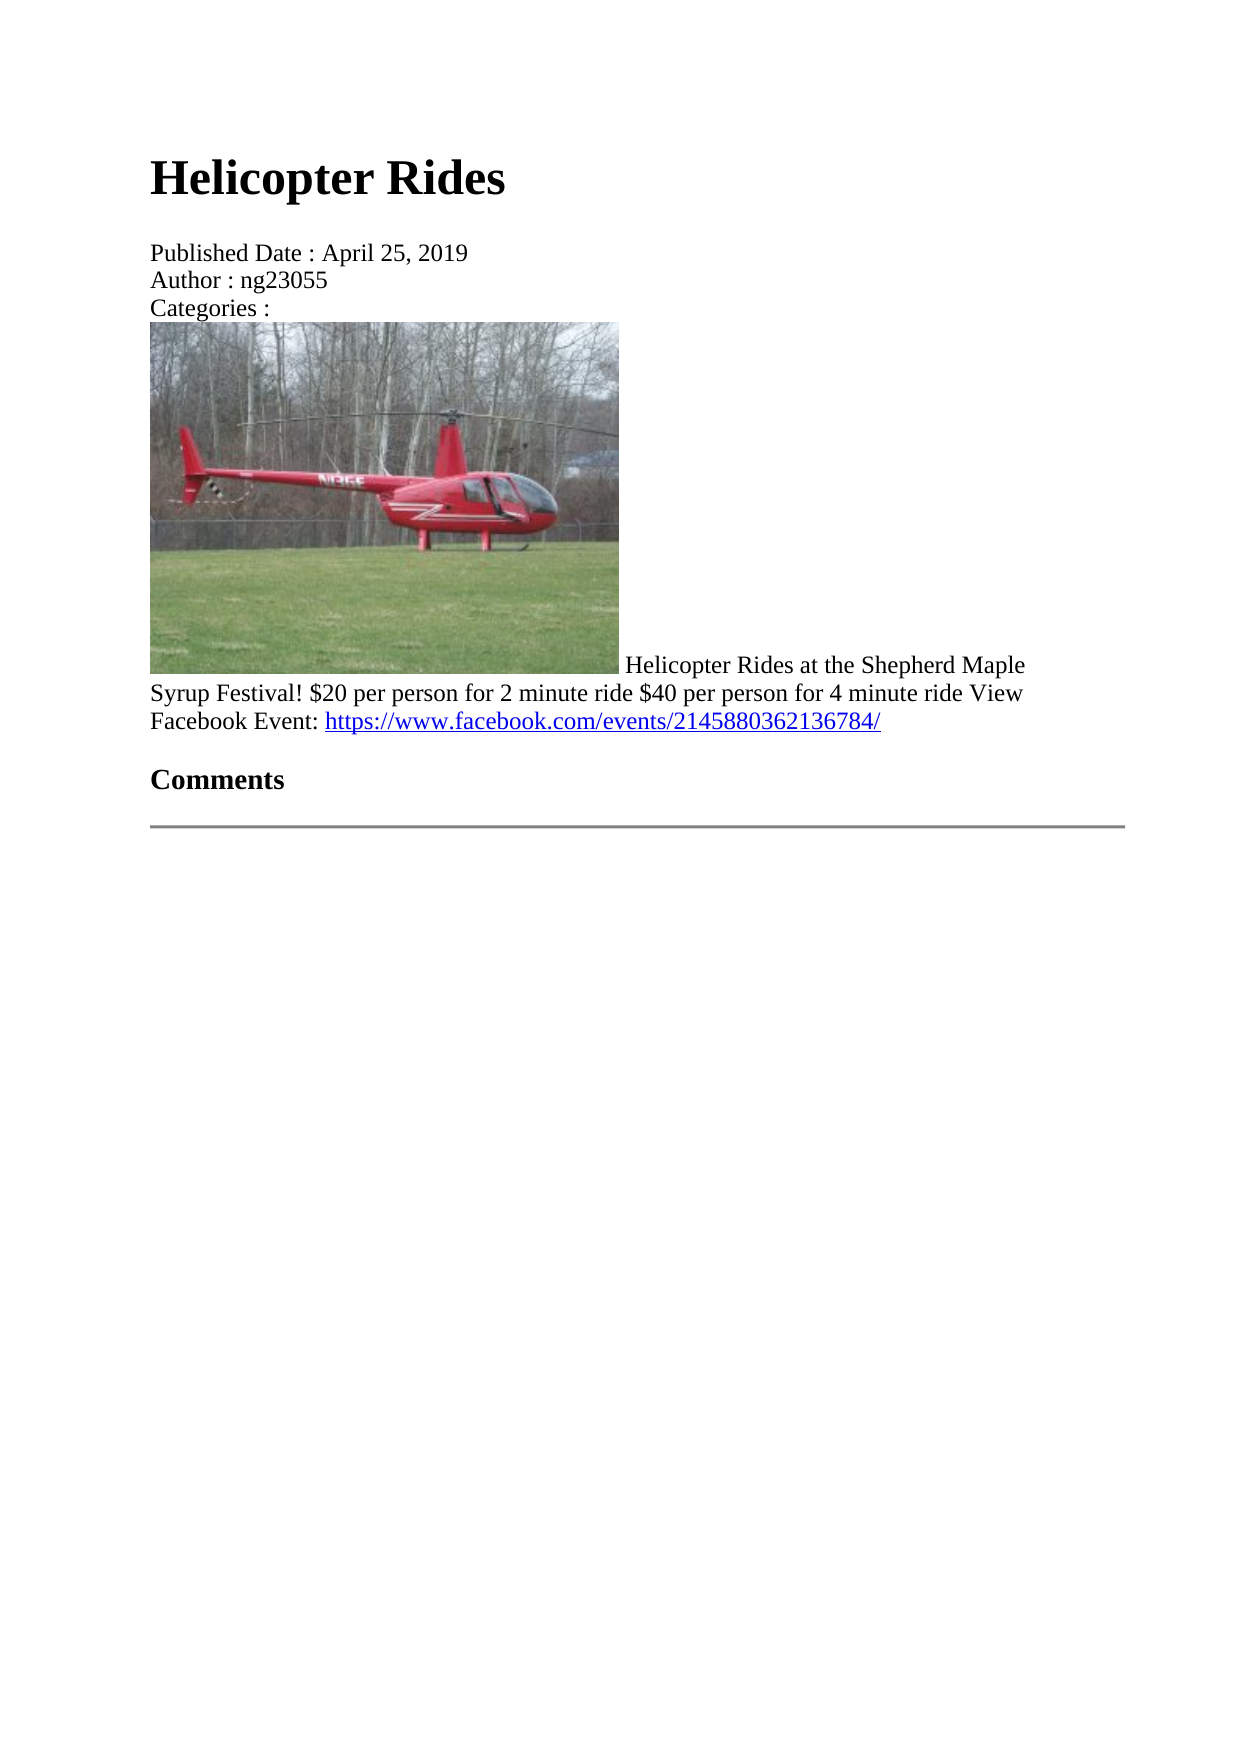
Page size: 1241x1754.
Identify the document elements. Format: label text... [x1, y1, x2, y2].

picture [150, 322, 619, 674]
subtitle Helicopter Rides [150, 150, 1090, 205]
subtitle Comments [150, 764, 1090, 796]
text Published Date : April 25, 2019 Author : ng23055 Categories : Helicopter Rides at the Shepherd Maple Syrup Festival! $20 per person for 2 minute ride $40 per person for 4 minute ride View Facebook Event: https://www.facebook.com/events/2145880362136784/ [150, 239, 1090, 734]
